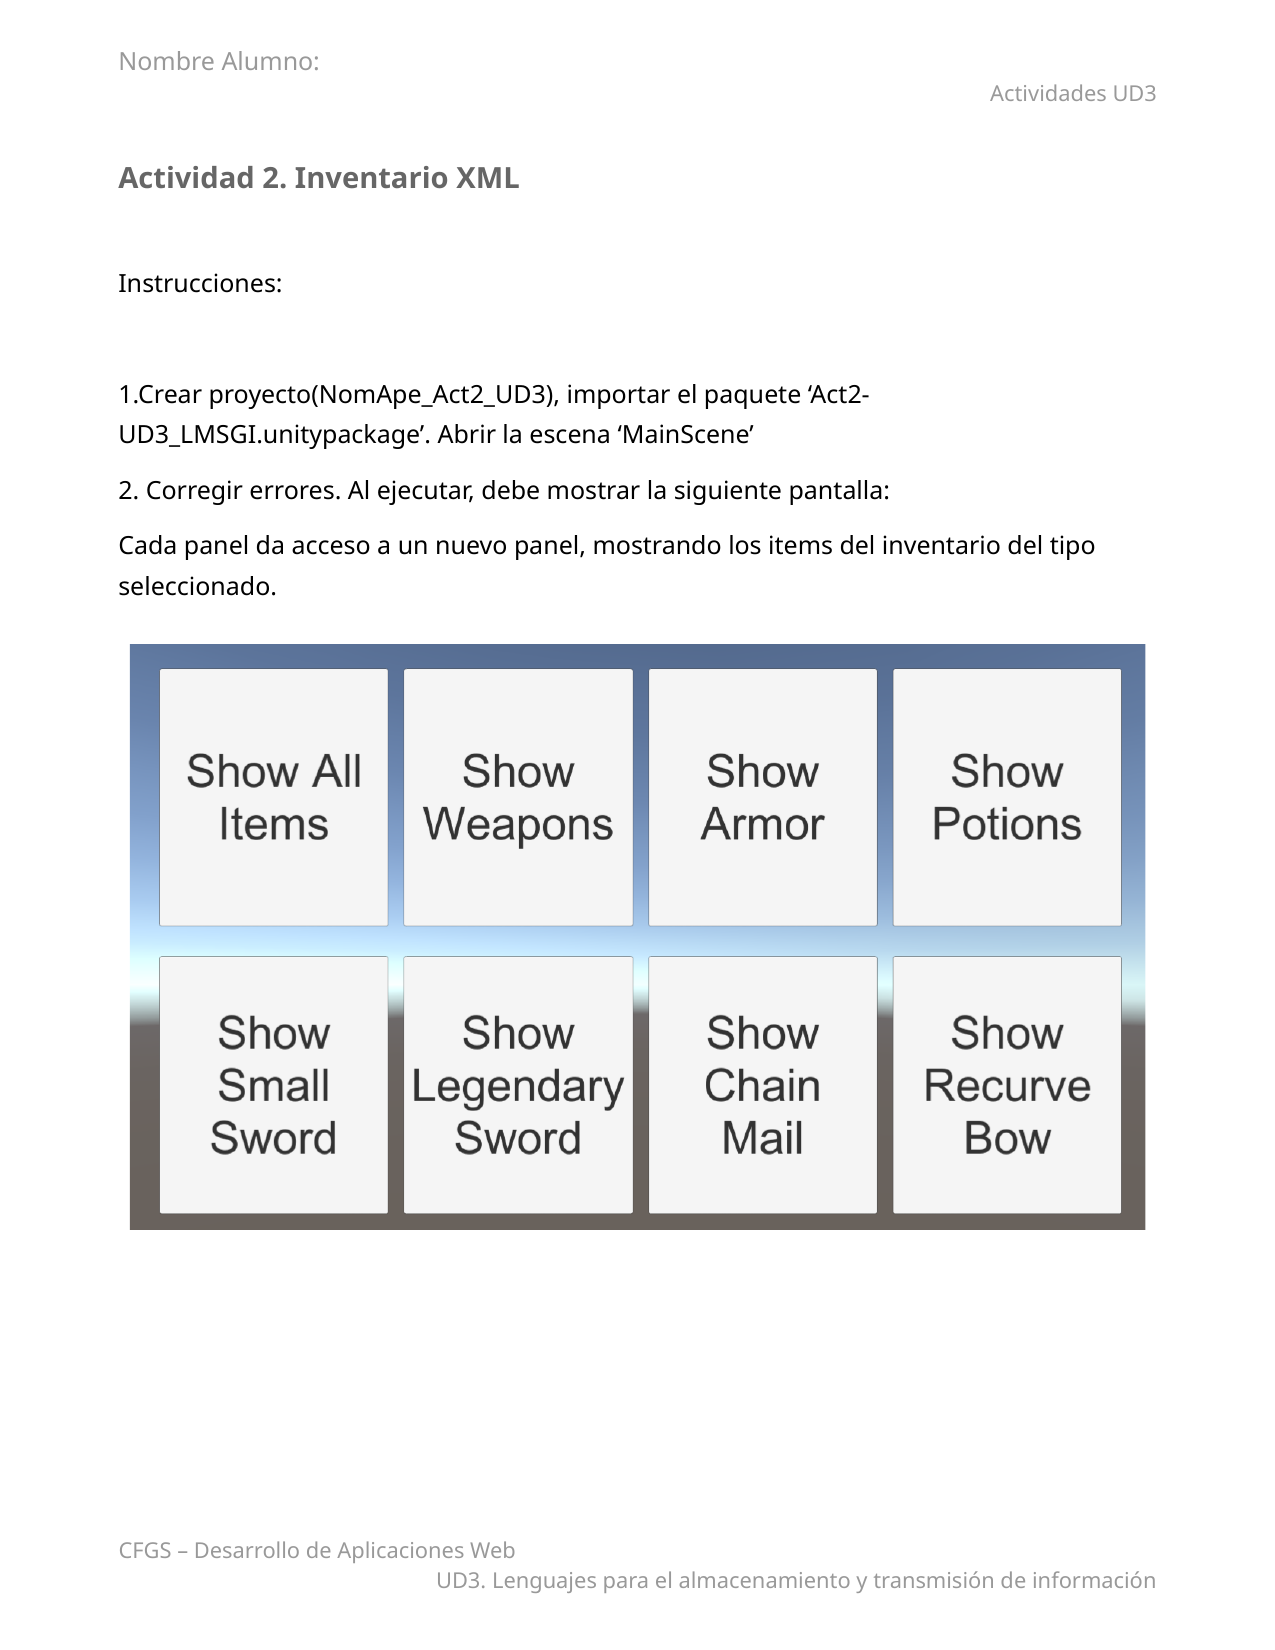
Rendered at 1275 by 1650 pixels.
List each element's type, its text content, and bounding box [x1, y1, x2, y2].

text Cada panel da acceso a un nuevo panel, mostrando los items del inventario del tipo seleccionado. [118, 528, 1157, 603]
subtitle Actividad 2. Inventario XML [118, 158, 1157, 197]
text 1.Crear proyecto(NomApe_Act2_UD3), importar el paquete ‘Act2-UD3_LMSGI.unitypackage’. Abrir la escena ‘MainScene’ [118, 376, 1157, 451]
text 2. Corregir errores. Al ejecutar, debe mostrar la siguiente pantalla: [118, 472, 1157, 507]
text Instrucciones: [118, 265, 1157, 299]
